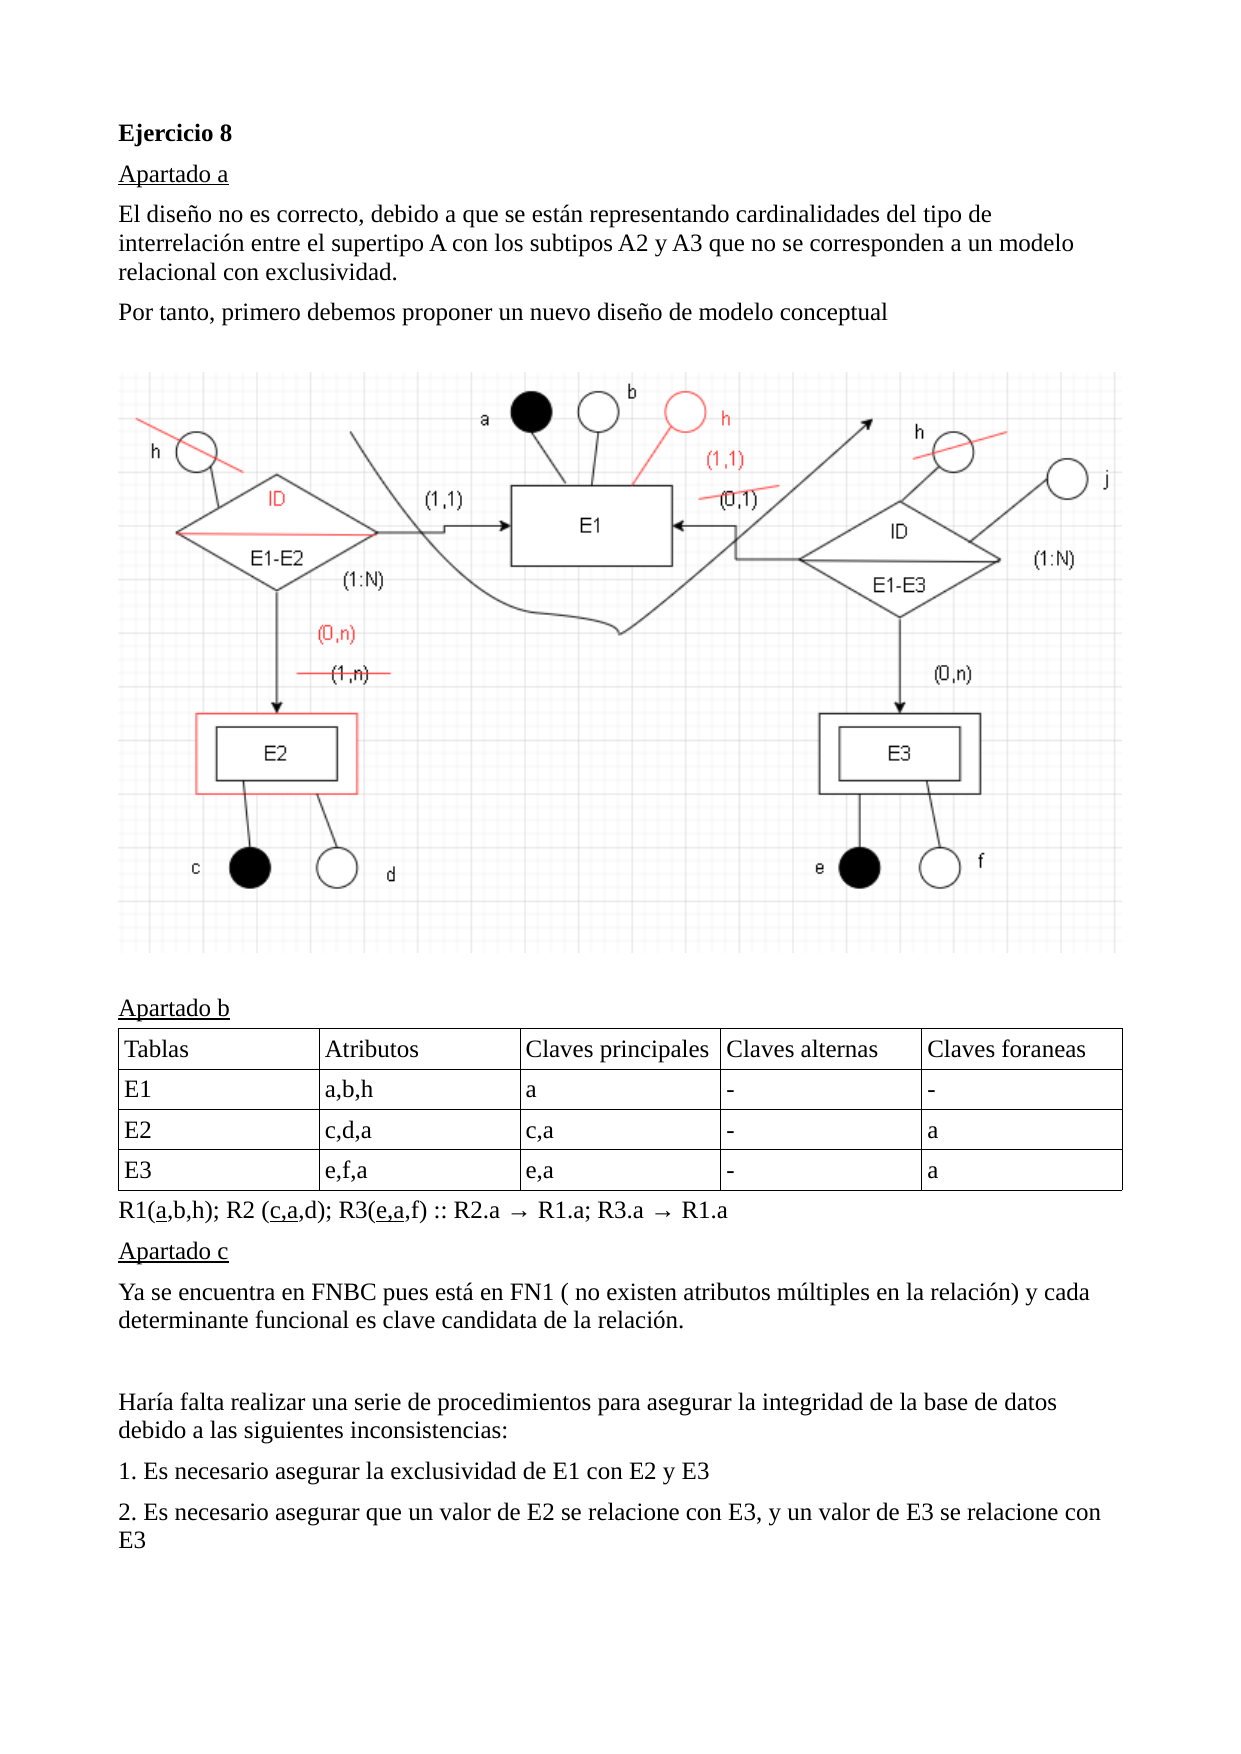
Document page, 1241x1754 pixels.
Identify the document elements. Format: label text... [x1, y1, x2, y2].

text Ejercicio 8 [118, 118, 1122, 147]
text Apartado a [118, 159, 1122, 187]
text Ya se encuentra en FNBC pues está en FN1 ( no existen atributos múltiples en la relación) y cada determinante funcional es clave candidata de la relación. [118, 1277, 1122, 1334]
picture [118, 372, 1123, 953]
table_cell c,a [521, 1110, 720, 1149]
table_header Atributos [320, 1029, 520, 1068]
table_cell - [721, 1110, 921, 1149]
table_cell a [922, 1110, 1122, 1149]
table_cell - [922, 1070, 1122, 1109]
text Apartado c [118, 1236, 1122, 1265]
table_cell a [521, 1070, 720, 1109]
text Apartado b [118, 993, 1122, 1022]
text Haría falta realizar una serie de procedimientos para asegurar la integridad de la base de datos debido a las siguientes inconsistencias: [118, 1387, 1122, 1444]
text Por tanto, primero debemos proponer un nuevo diseño de modelo conceptual [118, 297, 1122, 326]
text 1. Es necesario asegurar la exclusividad de E1 con E2 y E3 [118, 1456, 1122, 1485]
table_header Claves alternas [721, 1029, 921, 1068]
table_header Claves foraneas [922, 1029, 1122, 1068]
table_cell E2 [119, 1110, 319, 1149]
table_cell e,a [521, 1150, 720, 1189]
table_cell a [922, 1150, 1122, 1189]
table_cell a,b,h [320, 1070, 520, 1109]
table_cell - [721, 1070, 921, 1109]
text El diseño no es correcto, debido a que se están representando cardinalidades del tipo de interrelación entre el supertipo A con los subtipos A2 y A3 que no se corresponden a un modelo relacional con exclusividad. [118, 199, 1122, 286]
table_cell - [721, 1150, 921, 1189]
table_header Claves principales [521, 1029, 720, 1068]
table_header Tablas [119, 1029, 319, 1068]
table_cell c,d,a [320, 1110, 520, 1149]
table_cell E3 [119, 1150, 319, 1189]
table_cell e,f,a [320, 1150, 520, 1189]
text 2. Es necesario asegurar que un valor de E2 se relacione con E3, y un valor de E3 se relacione con E3 [118, 1497, 1122, 1554]
table_cell E1 [119, 1070, 319, 1109]
text R1(a,b,h); R2 (c,a,d); R3(e,a,f) :: R2.a → R1.a; R3.a → R1.a [118, 1196, 1122, 1224]
